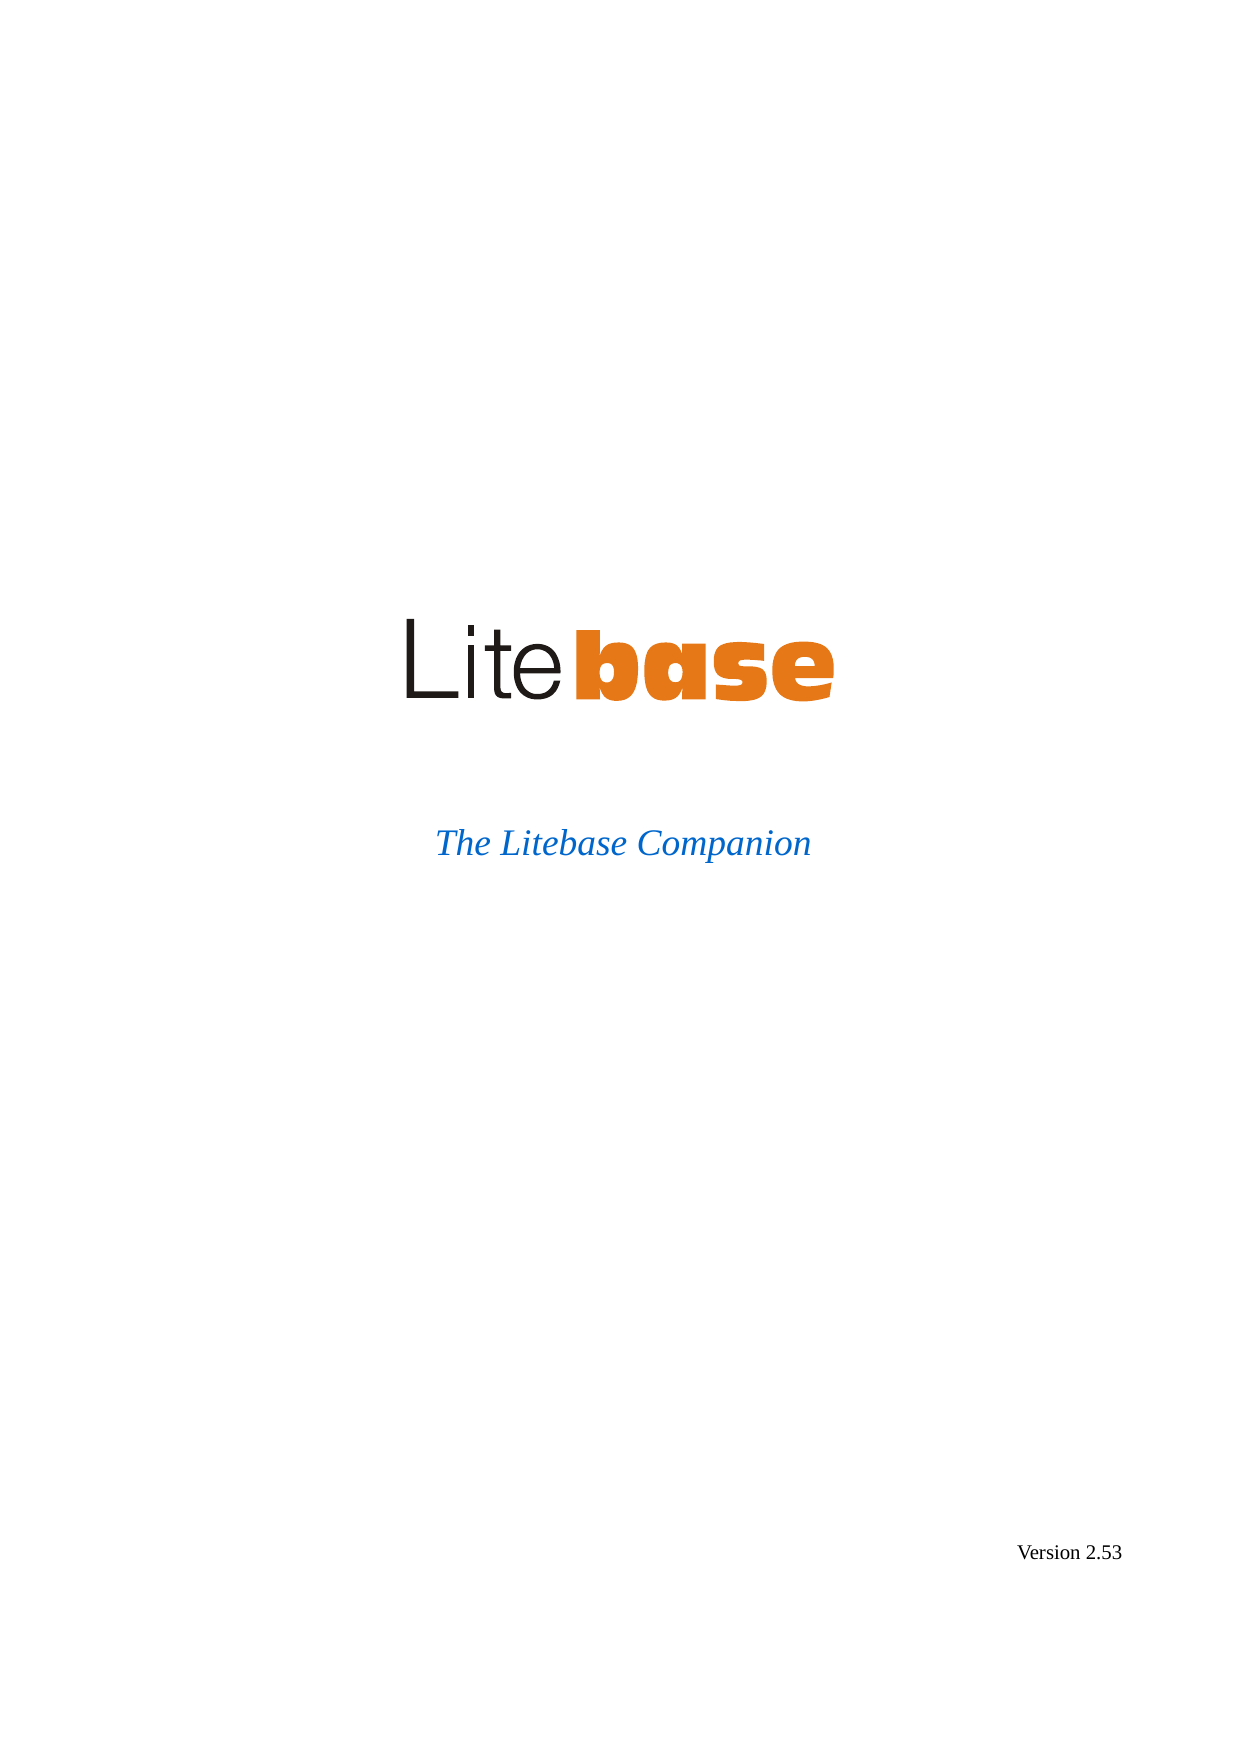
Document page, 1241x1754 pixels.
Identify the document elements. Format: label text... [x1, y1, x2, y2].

text Version 2.53 [118, 1541, 1122, 1564]
text The Litebase Companion [118, 822, 1122, 863]
